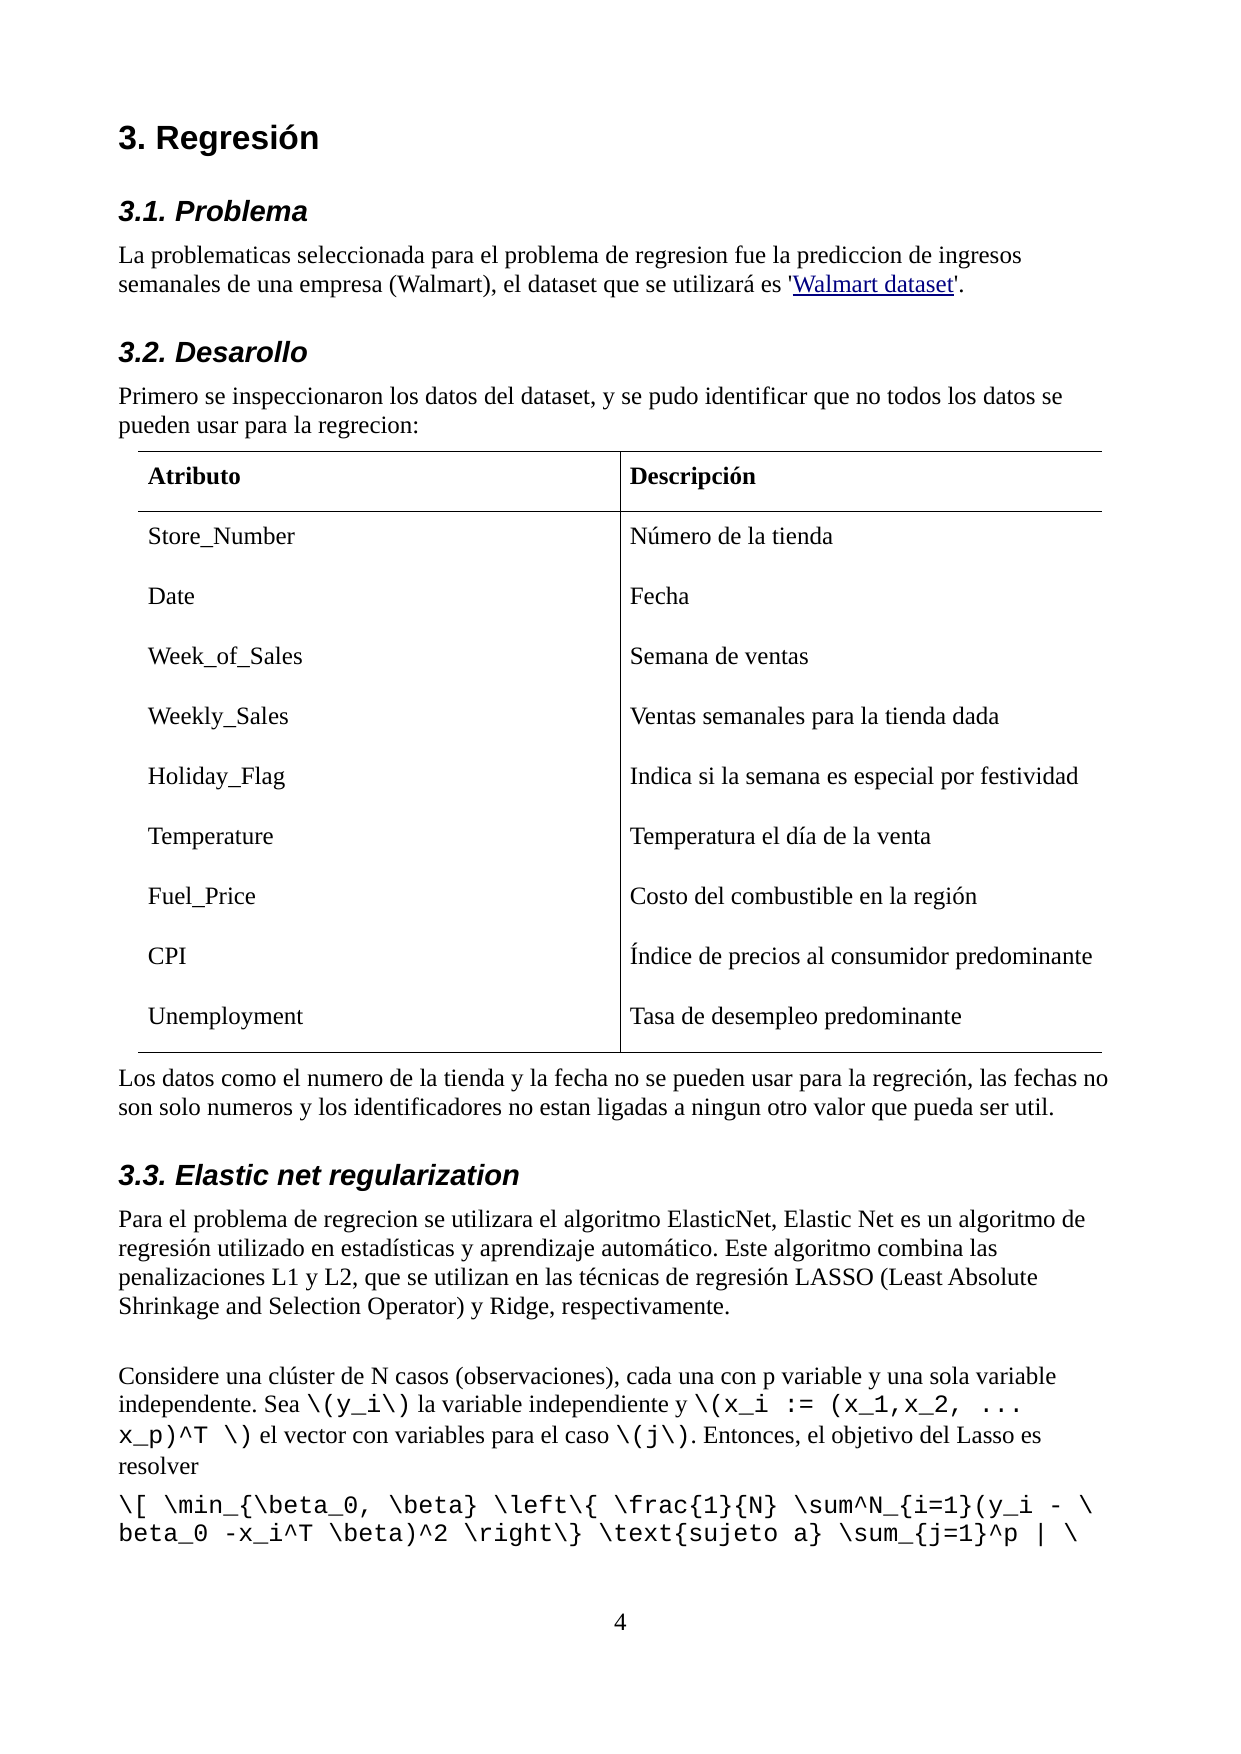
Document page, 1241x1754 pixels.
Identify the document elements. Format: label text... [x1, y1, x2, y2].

table_cell Fuel_Price [138, 872, 620, 932]
subtitle Regresión [118, 118, 1122, 157]
table_cell Semana de ventas [621, 632, 1102, 692]
text Para el problema de regrecion se utilizara el algoritmo ElasticNet, Elastic Net es un algoritmo de regresión utilizado en estadísticas y aprendizaje automático. Este algoritmo combina las penalizaciones L1 y L2, que se utilizan en las técnicas de regresión LASSO (Least Absolute Shrinkage and Selection Operator) y Ridge, respectivamente. [118, 1204, 1122, 1348]
table_cell Índice de precios al consumidor predominante [621, 932, 1102, 992]
table_cell CPI [138, 932, 620, 992]
table_cell Fecha [621, 572, 1102, 632]
table_cell Ventas semanales para la tienda dada [621, 692, 1102, 752]
table_cell Número de la tienda [621, 512, 1102, 572]
text La problematicas seleccionada para el problema de regresion fue la prediccion de ingresos semanales de una empresa (Walmart), el dataset que se utilizará es 'Walmart dataset'. [118, 240, 1122, 298]
table_cell Temperatura el día de la venta [621, 812, 1102, 872]
table_header Atributo [138, 452, 620, 511]
table_cell Date [138, 572, 620, 632]
text Primero se inspeccionaron los datos del dataset, y se pudo identificar que no todos los datos se pueden usar para la regrecion: [118, 381, 1122, 439]
table_header Descripción [621, 452, 1102, 511]
table_cell Holiday_Flag [138, 752, 620, 812]
table_cell Costo del combustible en la región [621, 872, 1102, 932]
table_cell Unemployment [138, 992, 620, 1052]
table_cell Temperature [138, 812, 620, 872]
table_cell Tasa de desempleo predominante [621, 992, 1102, 1052]
table_cell Weekly_Sales [138, 692, 620, 752]
table_cell Indica si la semana es especial por festividad [621, 752, 1102, 812]
table_cell Store_Number [138, 512, 620, 572]
subtitle Desarollo [118, 335, 1122, 369]
text \[ \min_{\beta_0, \beta} \left\{ \frac{1}{N} \sum^N_{i=1}(y_i - \beta_0 -x_i^T \beta)^2 \right\} \text{sujeto a} \sum_{j=1}^p | \ [118, 1492, 1122, 1549]
text Los datos como el numero de la tienda y la fecha no se pueden usar para la regreción, las fechas no son solo numeros y los identificadores no estan ligadas a ningun otro valor que pueda ser util. [118, 1063, 1122, 1121]
subtitle Problema [118, 194, 1122, 228]
table_cell Week_of_Sales [138, 632, 620, 692]
text Considere una clúster de N casos (observaciones), cada una con p variable y una sola variable independente. Sea \(y_i\) la variable independiente y \(x_i := (x_1,x_2, ... x_p)^T \) el vector con variables para el caso \(j\). Entonces, el objetivo del Lasso es resolver [118, 1361, 1122, 1480]
subtitle Elastic net regularization [118, 1158, 1122, 1192]
